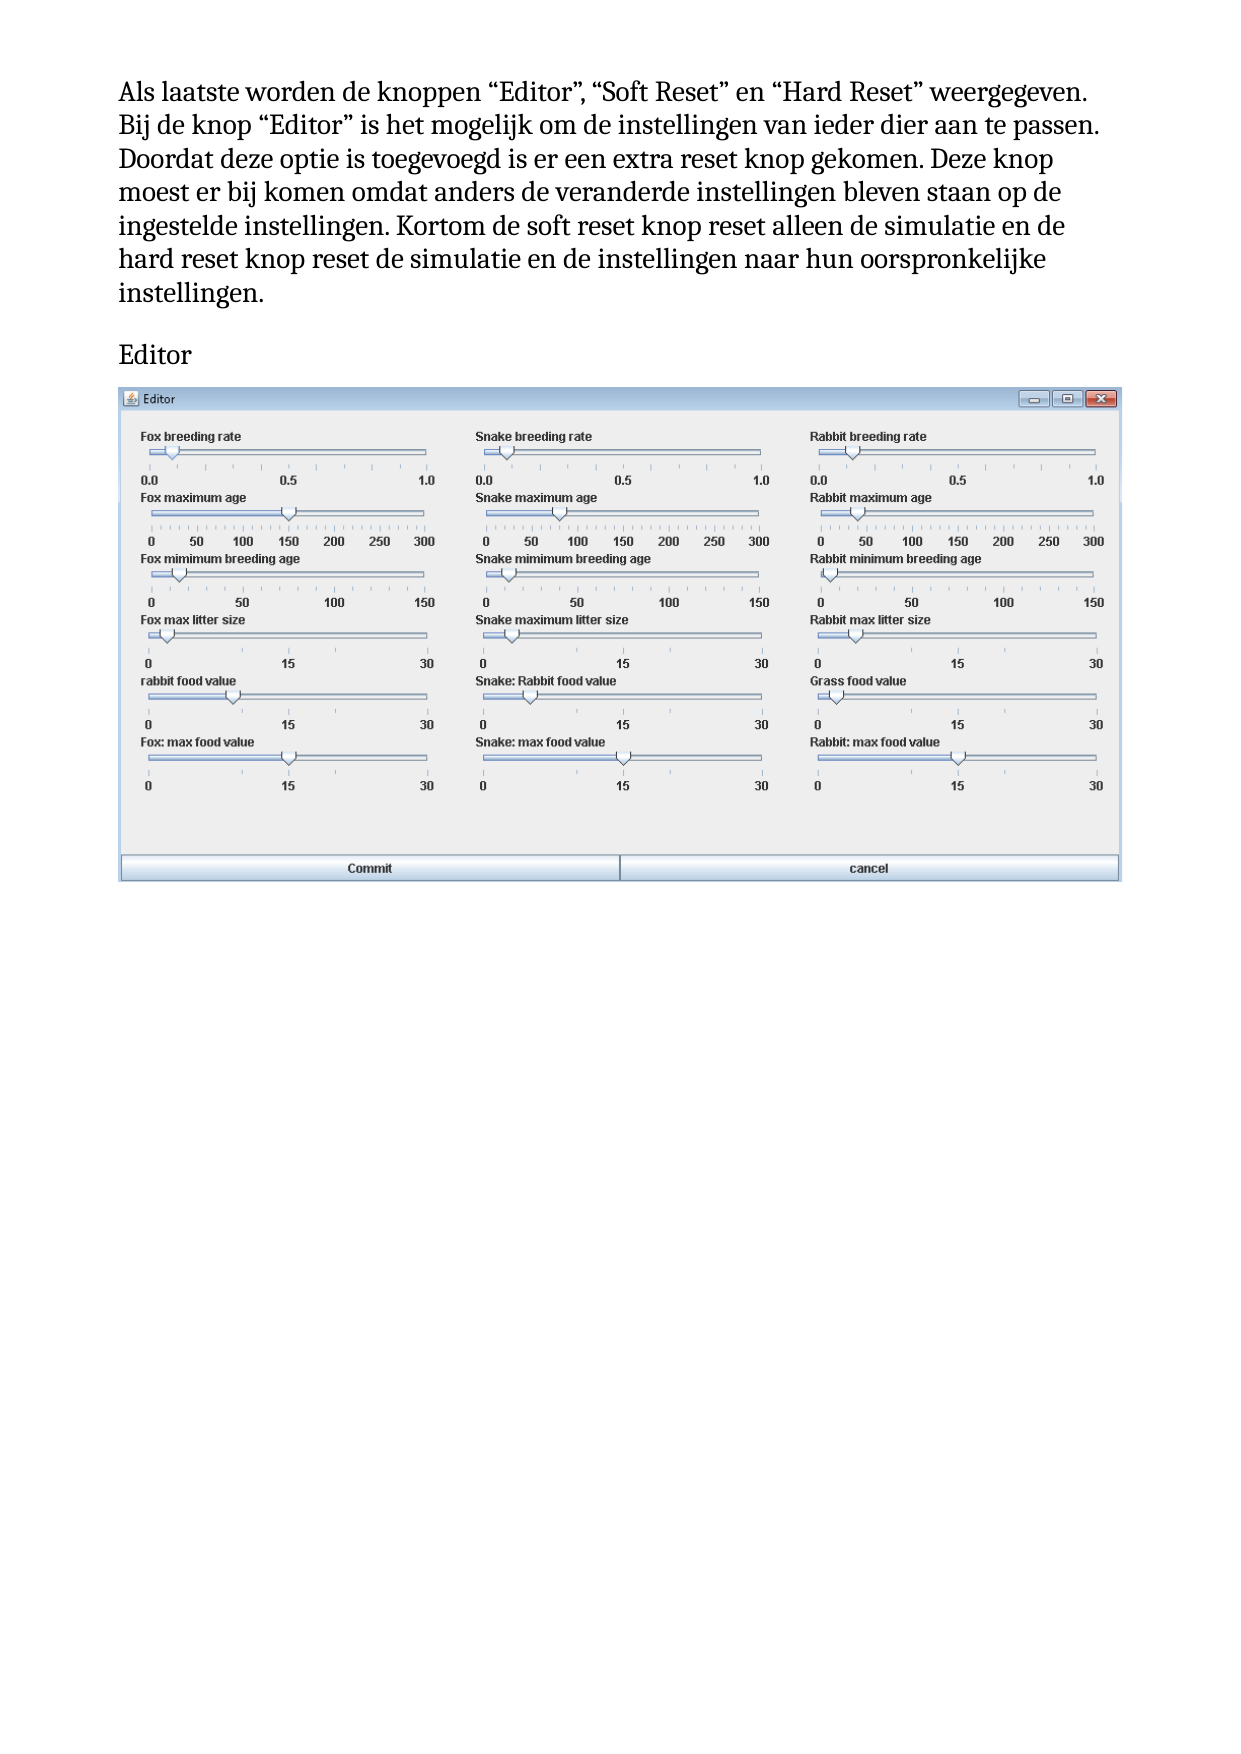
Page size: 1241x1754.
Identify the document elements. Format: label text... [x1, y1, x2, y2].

text Als laatste worden de knoppen “Editor”, “Soft Reset” en “Hard Reset” weergegeven. Bij de knop “Editor” is het mogelijk om de instellingen van ieder dier aan te passen. Doordat deze optie is toegevoegd is er een extra reset knop gekomen. Deze knop moest er bij komen omdat anders de veranderde instellingen bleven staan op de ingestelde instellingen. Kortom de soft reset knop reset alleen de simulatie en de hard reset knop reset de simulatie en de instellingen naar hun oorspronkelijke instellingen. [118, 75, 1122, 310]
text Editor [118, 338, 1122, 372]
